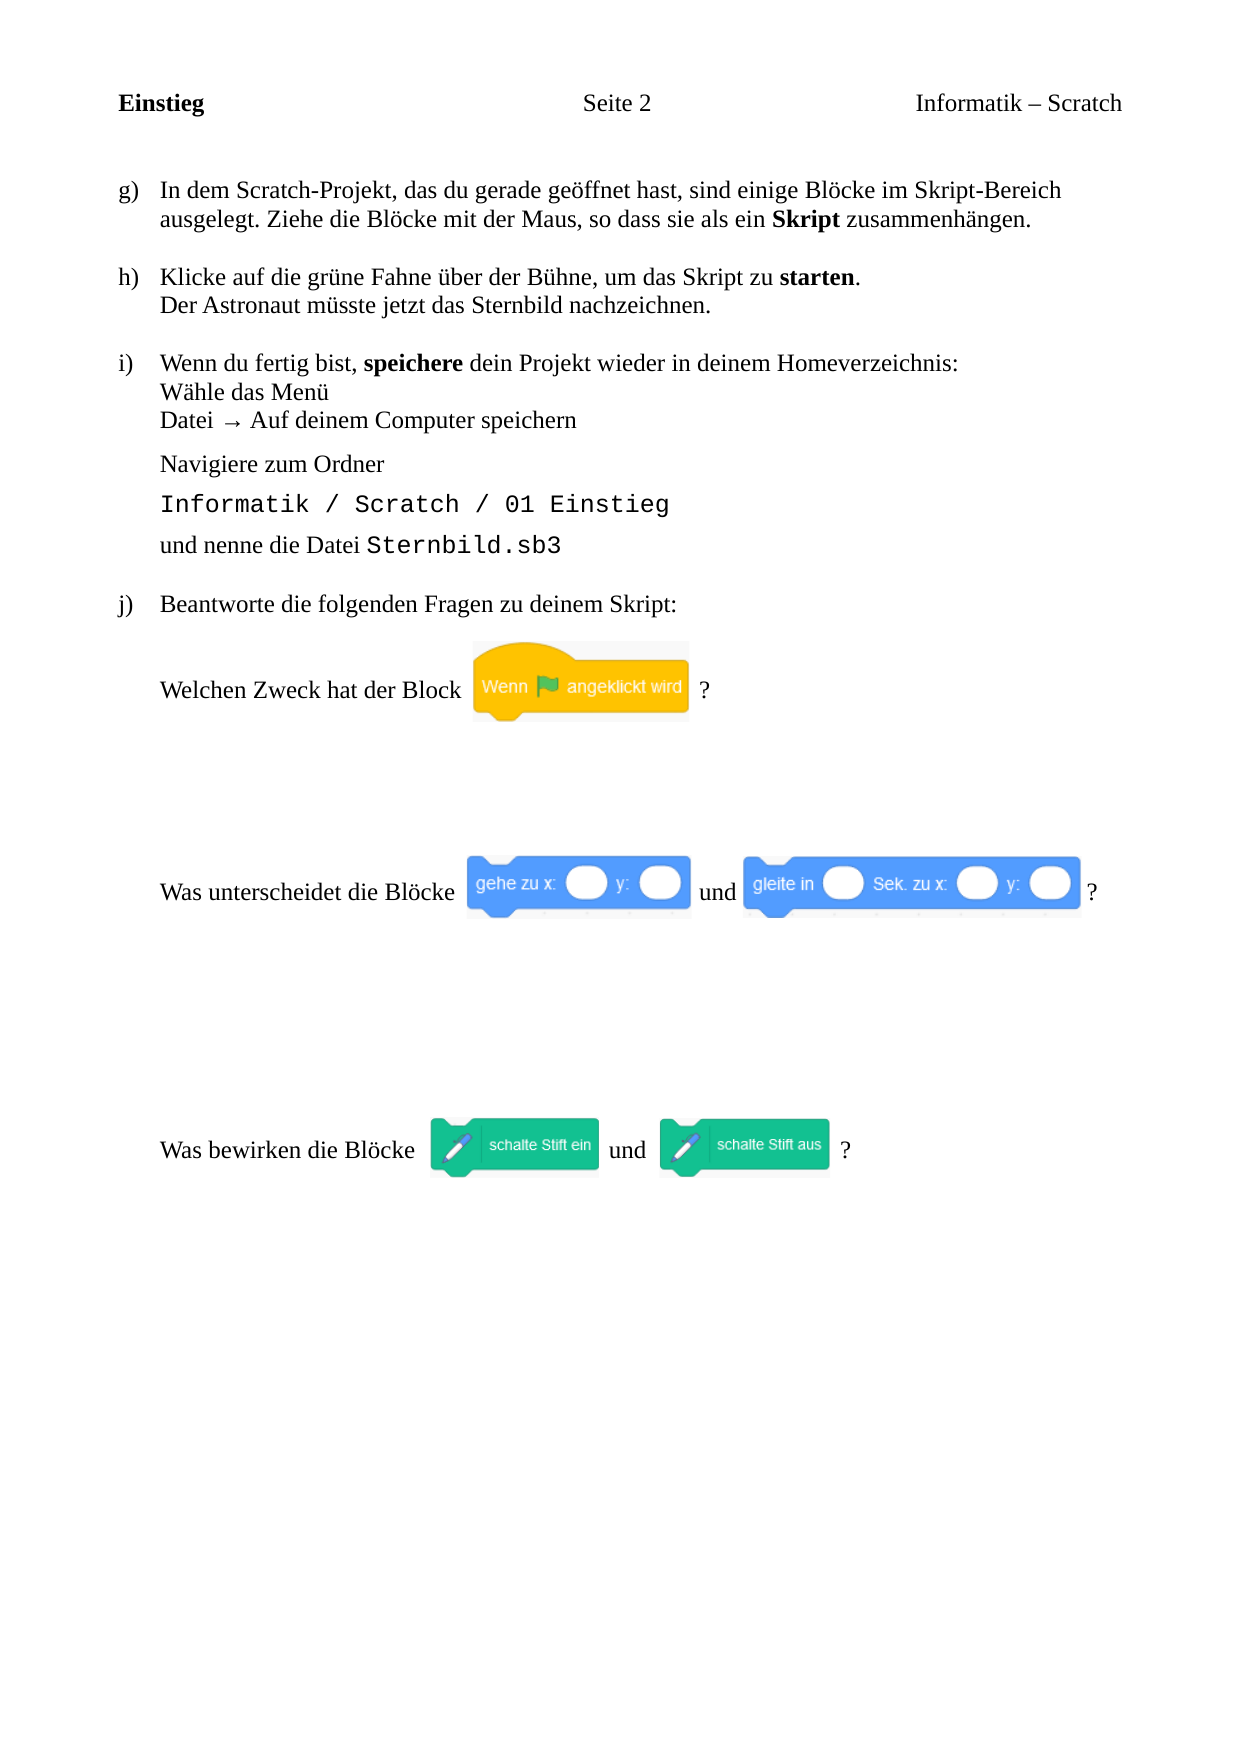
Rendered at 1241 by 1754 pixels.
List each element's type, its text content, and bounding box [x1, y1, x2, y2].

picture [659, 1118, 831, 1178]
list Wenn du fertig bist, speichere dein Projekt wieder in deinem Homeverzeichnis: Wähle das Menü Datei → Auf deinem Computer speichern Navigiere zum Ordner Informatik / Scratch / 01 Einstieg und nenne die Datei Sternbild.sb3 [118, 348, 1122, 561]
list In dem Scratch-Projekt, das du gerade geöffnet hast, sind einige Blöcke im Skript-Bereich ausgelegt. Ziehe die Blöcke mit der Maus, so dass sie als ein Skript zusammenhängen. [118, 176, 1122, 233]
picture [466, 855, 692, 919]
picture [742, 856, 1082, 918]
list Klicke auf die grüne Fahne über der Bühne, um das Skript zu starten. Der Astronaut müsste jetzt das Sternbild nachzeichnen. [118, 262, 1122, 319]
picture [429, 1117, 599, 1179]
list Beantworte die folgenden Fragen zu deinem Skript: Welchen Zweck hat der Block ? Was unterscheidet die Blöcke und ? Was bewirken die Blöcke und ? [118, 589, 1122, 1193]
picture [472, 641, 690, 722]
